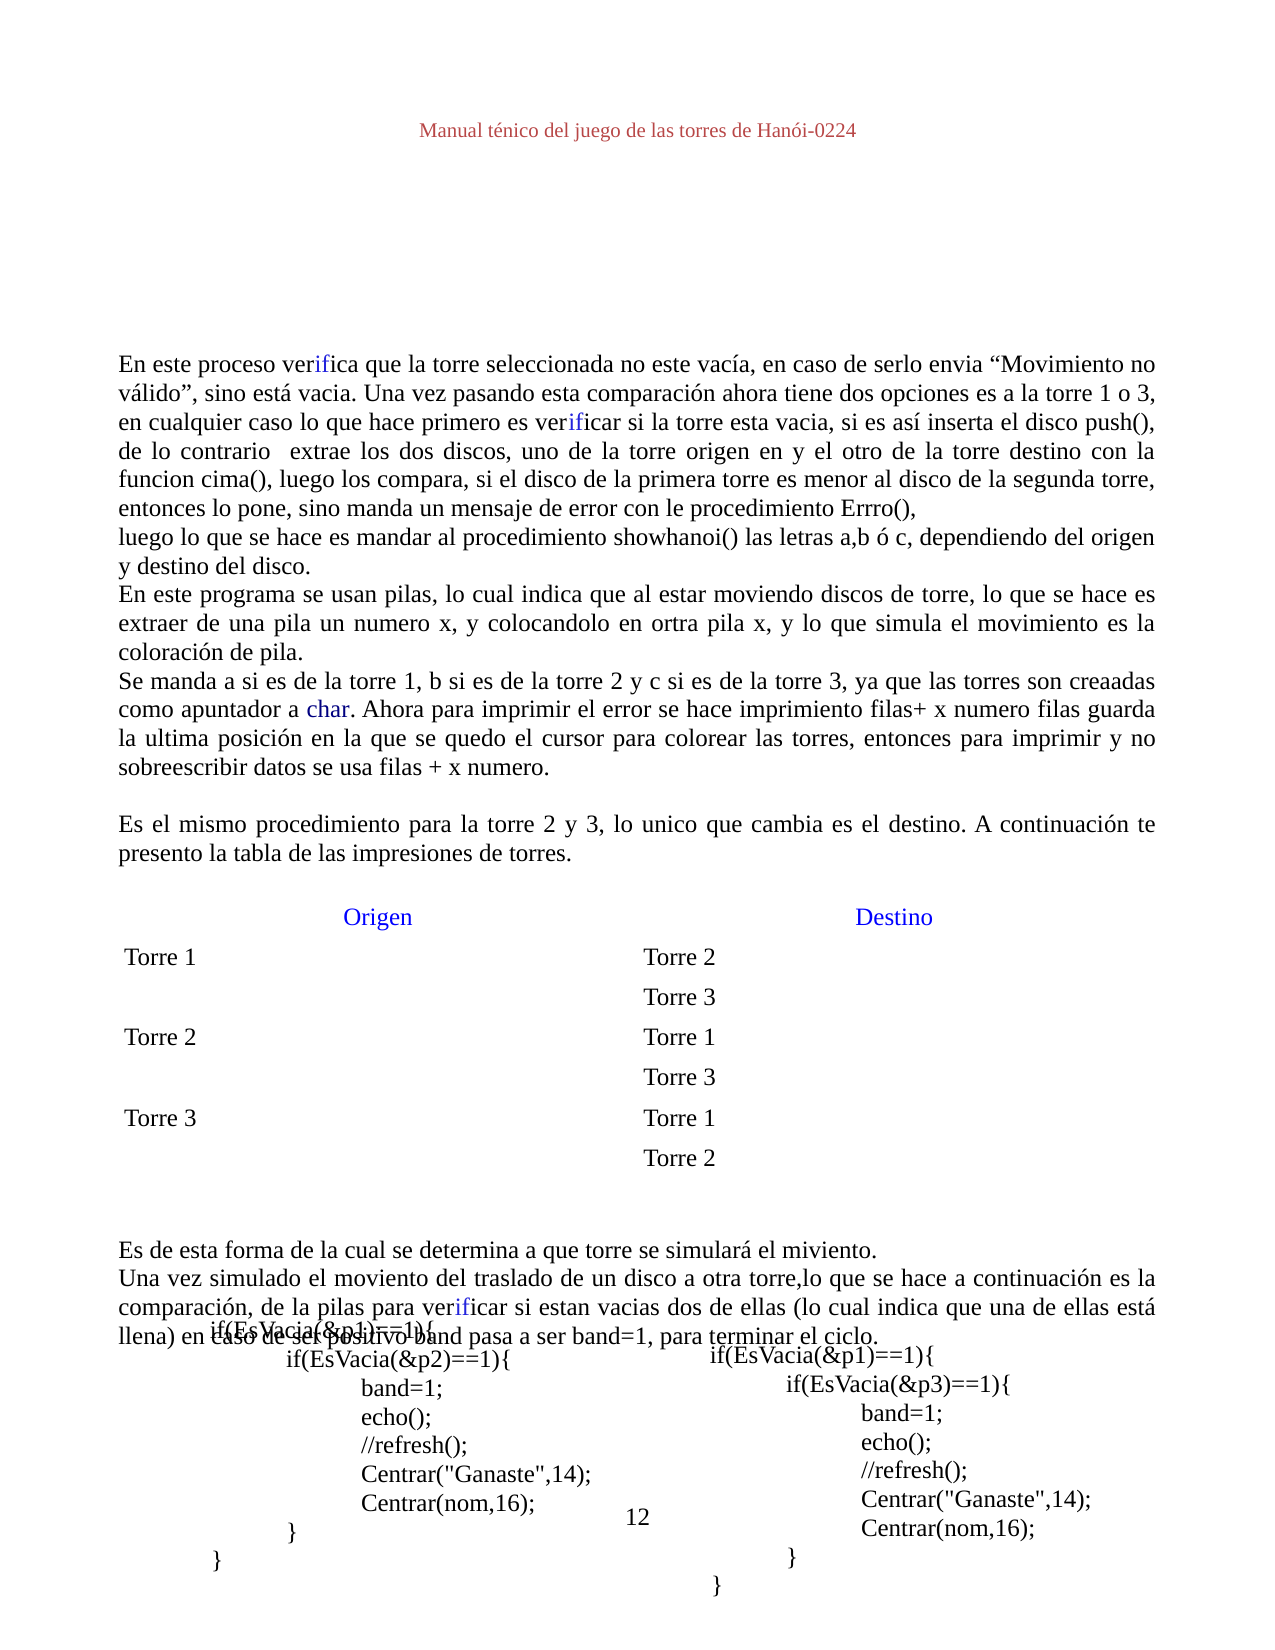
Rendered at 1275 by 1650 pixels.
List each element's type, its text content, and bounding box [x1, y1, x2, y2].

table_cell Torre 2 [118, 1016, 637, 1097]
text Es el mismo procedimiento para la torre 2 y 3, lo unico que cambia es el destino. A continuación te presento la tabla de las impresiones de torres. [118, 809, 1157, 867]
table_cell Torre 2 [638, 1137, 1157, 1177]
table_header Origen [118, 896, 637, 936]
table_cell Torre 3 [118, 1097, 637, 1177]
text En este programa se usan pilas, lo cual indica que al estar moviendo discos de torre, lo que se hace es extraer de una pila un numero x, y colocandolo en ortra pila x, y lo que simula el movimiento es la coloración de pila. [118, 579, 1157, 666]
text En este proceso verifica que la torre seleccionada no este vacía, en caso de serlo envia “Movimiento no válido”, sino está vacia. Una vez pasando esta comparación ahora tiene dos opciones es a la torre 1 o 3, en cualquier caso lo que hace primero es verificar si la torre esta vacia, si es así inserta el disco push(), de lo contrario extrae los dos discos, uno de la torre origen en y el otro de la torre destino con la funcion cima(), luego los compara, si el disco de la primera torre es menor al disco de la segunda torre, entonces lo pone, sino manda un mensaje de error con le procedimiento Errro(), [118, 349, 1157, 522]
table_cell Torre 2 [638, 936, 1157, 976]
text Es de esta forma de la cual se determina a que torre se simulará el miviento. [118, 1235, 1157, 1263]
table_cell Torre 1 [638, 1016, 1157, 1057]
table_cell Torre 1 [638, 1097, 1157, 1137]
table_cell Torre 1 [118, 936, 637, 1016]
table_header Destino [638, 896, 1157, 936]
text Se manda a si es de la torre 1, b si es de la torre 2 y c si es de la torre 3, ya que las torres son creaadas como apuntador a char. Ahora para imprimir el error se hace imprimiento filas+ x numero filas guarda la ultima posición en la que se quedo el cursor para colorear las torres, entonces para imprimir y no sobreescribir datos se usa filas + x numero. [118, 666, 1157, 781]
table_cell Torre 3 [638, 976, 1157, 1016]
text Una vez simulado el moviento del traslado de un disco a otra torre,lo que se hace a continuación es la comparación, de la pilas para verificar si estan vacias dos de ellas (lo cual indica que una de ellas está llena) en caso de ser positivo band pasa a ser band=1, para terminar el ciclo. [118, 1263, 1157, 1350]
text luego lo que se hace es mandar al procedimiento showhanoi() las letras a,b ó c, dependiendo del origen y destino del disco. [118, 522, 1157, 579]
table_cell Torre 3 [638, 1057, 1157, 1097]
